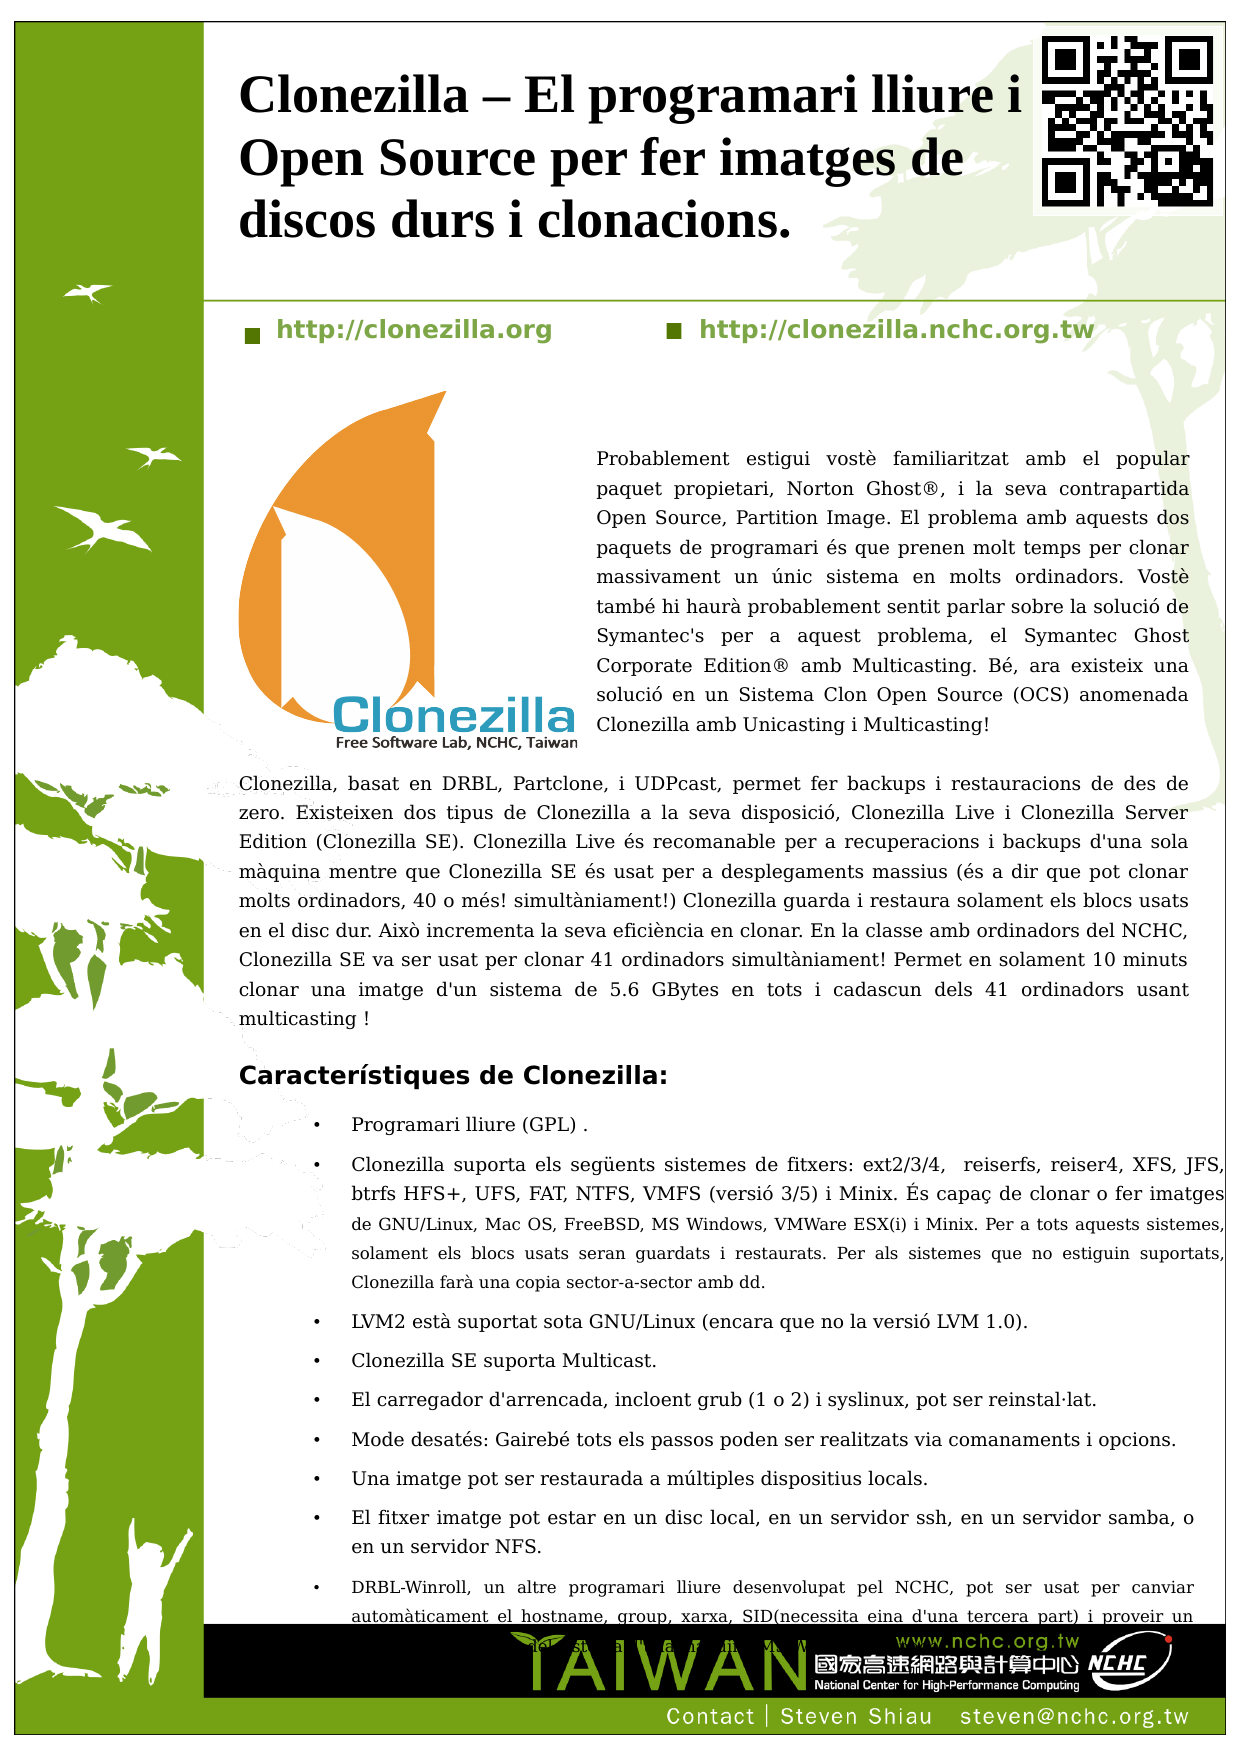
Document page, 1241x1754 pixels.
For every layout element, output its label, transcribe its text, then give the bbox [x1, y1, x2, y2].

text Clonezilla, basat en DRBL, Partclone, i UDPcast, permet fer backups i restauracions de des de zero. Existeixen dos tipus de Clonezilla a la seva disposició, Clonezilla Live i Clonezilla Server Edition (Clonezilla SE). Clonezilla Live és recomanable per a recuperacions i backups d'una sola màquina mentre que Clonezilla SE és usat per a desplegaments massius (és a dir que pot clonar molts ordinadors, 40 o més! simultàniament!) Clonezilla guarda i restaura solament els blocs usats en el disc dur. Això incrementa la seva eficiència en clonar. En la classe amb ordinadors del NCHC, Clonezilla SE va ser usat per clonar 41 ordinadors simultàniament! Permet en solament 10 minuts clonar una imatge d'un sistema de 5.6 GBytes en tots i cadascun dels 41 ordinadors usant multicasting ! [238, 766, 1190, 1032]
text [33, 442, 238, 737]
list Una imatge pot ser restaurada a múltiples dispositius locals. [313, 1462, 1195, 1491]
list Clonezilla SE suporta Multicast. [313, 1344, 1195, 1373]
list Programari lliure (GPL) . [313, 1108, 1226, 1138]
list DRBL-Winroll, un altre programari lliure desenvolupat pel NCHC, pot ser usat per canviar automàticament el hostname, group, xarxa, SID(necessita eina d'una tercera part) i proveir un monitor de recursos del sistema d'una maquina MS Windows clonada. [313, 1570, 1195, 1658]
picture [14, 22, 1226, 1735]
list El carregador d'arrencada, incloent grub (1 o 2) i syslinux, pot ser reinstal·lat. [313, 1383, 1195, 1413]
list Clonezilla suporta els següents sistemes de fitxers: ext2/3/4, reiserfs, reiser4, XFS, JFS, btrfs HFS+, UFS, FAT, NTFS, VMFS (versió 3/5) i Minix. És capaç de clonar o fer imatges de GNU/Linux, Mac OS, FreeBSD, MS Windows, VMWare ESX(i) i Minix. Per a tots aquests sistemes, solament els blocs usats seran guardats i restaurats. Per als sistemes que no estiguin suportats, Clonezilla farà una copia sector-a-sector amb dd. [313, 1147, 1226, 1295]
text Probablement estigui vostè familiaritzat amb el popular paquet propietari, Norton Ghost®, i la seva contrapartida Open Source, Partition Image. El problema amb aquests dos paquets de programari és que prenen molt temps per clonar massivament un únic sistema en molts ordinadors. Vostè també hi haurà probablement sentit parlar sobre la solució de Symantec's per a aquest problema, el Symantec Ghost Corporate Edition® amb Multicasting. Bé, ara existeix una solució en un Sistema Clon Open Source (OCS) anomenada Clonezilla amb Unicasting i Multicasting! [578, 442, 1190, 737]
list Mode desatés: Gairebé tots els passos poden ser realitzats via comanaments i opcions. [313, 1422, 1226, 1452]
list LVM2 està suportat sota GNU/Linux (encara que no la versió LVM 1.0). [313, 1304, 1226, 1334]
text Característiques de Clonezilla: [238, 1061, 1190, 1090]
list El fitxer imatge pot estar en un disc local, en un servidor ssh, en un servidor samba, o en un servidor NFS. [313, 1501, 1195, 1560]
